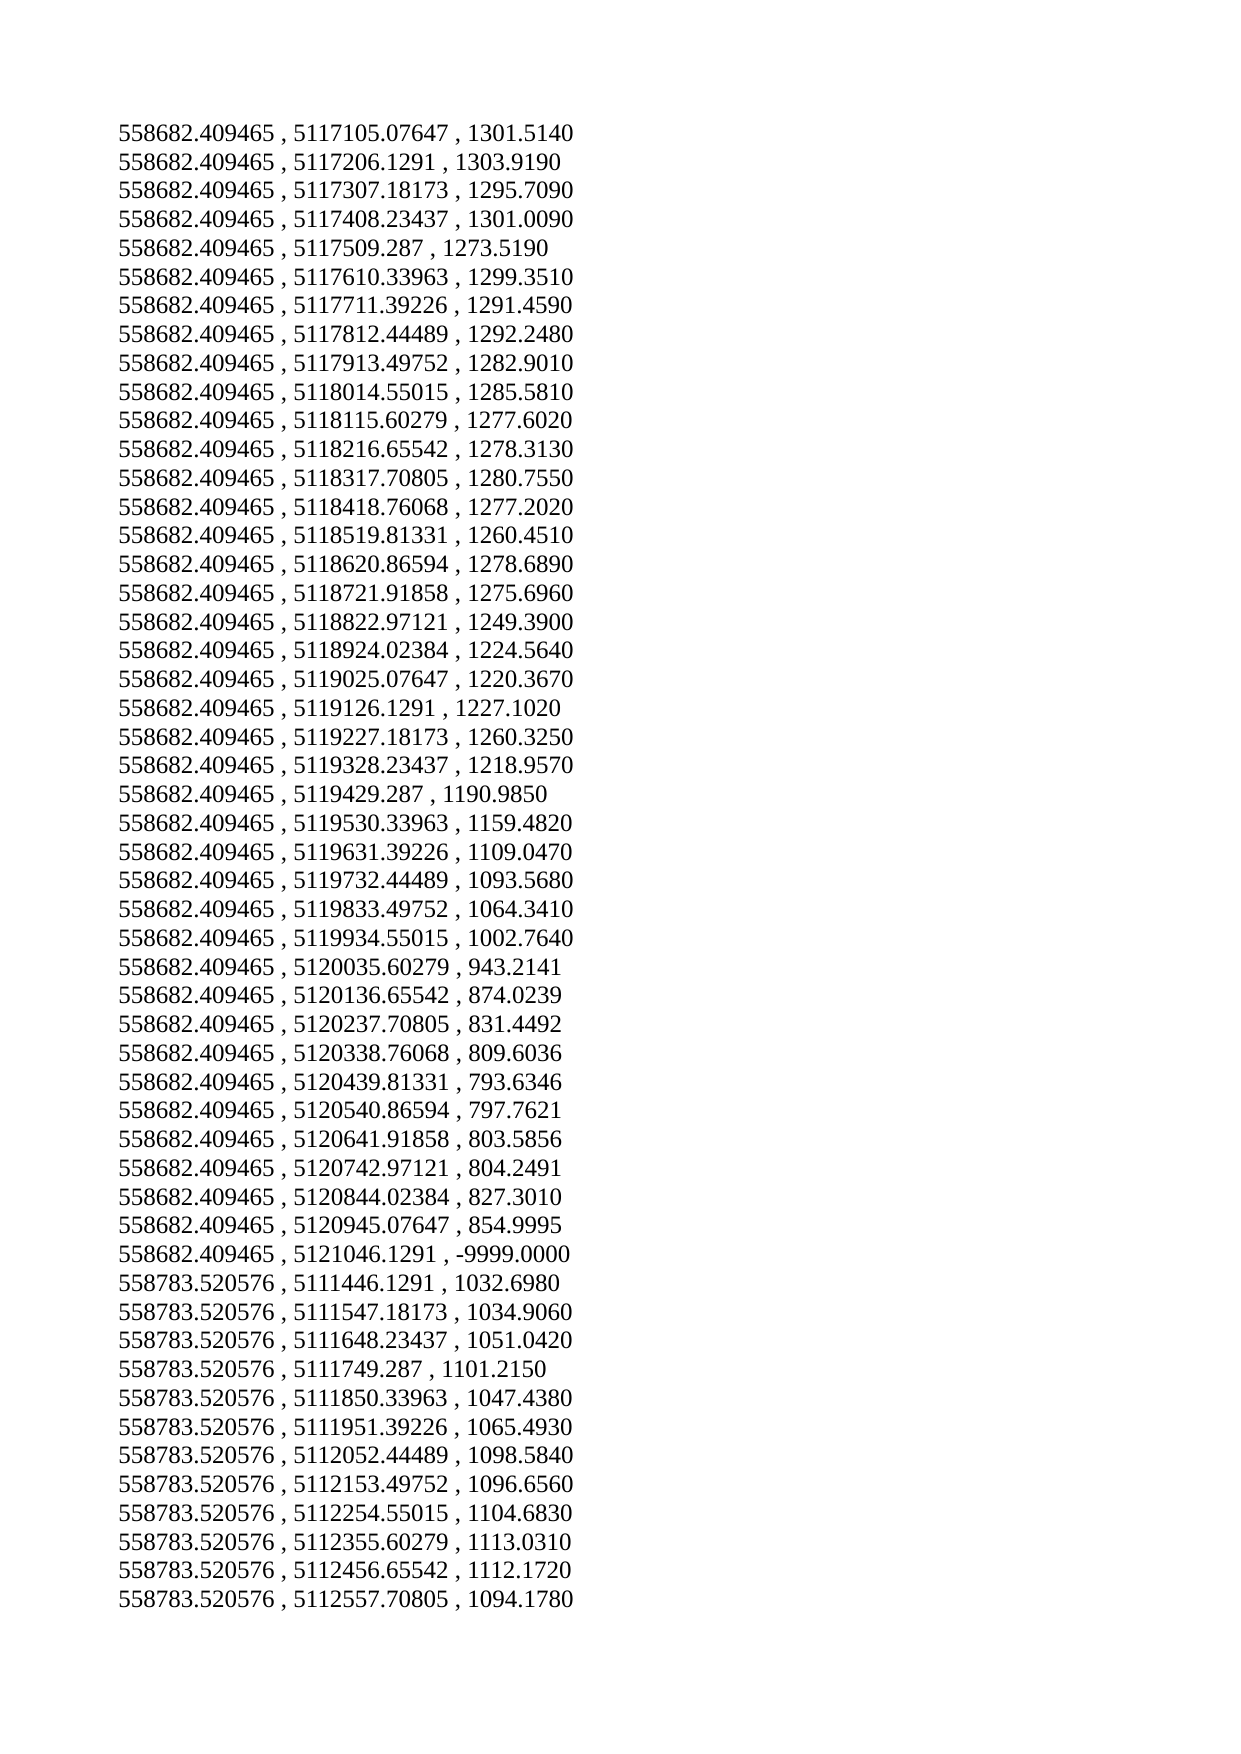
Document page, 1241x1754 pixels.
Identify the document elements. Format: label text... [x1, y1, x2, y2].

text 558682.409465 , 5119126.1291 , 1227.1020 [118, 693, 1122, 722]
text 558682.409465 , 5119833.49752 , 1064.3410 [118, 894, 1122, 923]
text 558682.409465 , 5117711.39226 , 1291.4590 [118, 291, 1122, 319]
text 558682.409465 , 5118216.65542 , 1278.3130 [118, 434, 1122, 463]
text 558783.520576 , 5111648.23437 , 1051.0420 [118, 1326, 1122, 1354]
text 558682.409465 , 5119530.33963 , 1159.4820 [118, 808, 1122, 837]
text 558682.409465 , 5118519.81331 , 1260.4510 [118, 521, 1122, 549]
text 558682.409465 , 5119429.287 , 1190.9850 [118, 779, 1122, 808]
text 558682.409465 , 5119025.07647 , 1220.3670 [118, 664, 1122, 693]
text 558783.520576 , 5112254.55015 , 1104.6830 [118, 1498, 1122, 1527]
text 558682.409465 , 5117509.287 , 1273.5190 [118, 233, 1122, 262]
text 558682.409465 , 5120237.70805 , 831.4492 [118, 1009, 1122, 1038]
text 558682.409465 , 5119328.23437 , 1218.9570 [118, 751, 1122, 779]
text 558682.409465 , 5120844.02384 , 827.3010 [118, 1182, 1122, 1211]
text 558783.520576 , 5111749.287 , 1101.2150 [118, 1354, 1122, 1383]
text 558682.409465 , 5120540.86594 , 797.7621 [118, 1096, 1122, 1124]
text 558682.409465 , 5118721.91858 , 1275.6960 [118, 578, 1122, 607]
text 558783.520576 , 5112557.70805 , 1094.1780 [118, 1584, 1122, 1613]
text 558682.409465 , 5118620.86594 , 1278.6890 [118, 549, 1122, 578]
text 558783.520576 , 5111547.18173 , 1034.9060 [118, 1297, 1122, 1326]
text 558682.409465 , 5118317.70805 , 1280.7550 [118, 463, 1122, 492]
text 558682.409465 , 5119227.18173 , 1260.3250 [118, 722, 1122, 751]
text 558682.409465 , 5119631.39226 , 1109.0470 [118, 837, 1122, 866]
text 558682.409465 , 5117913.49752 , 1282.9010 [118, 348, 1122, 377]
text 558682.409465 , 5119732.44489 , 1093.5680 [118, 866, 1122, 894]
text 558783.520576 , 5112456.65542 , 1112.1720 [118, 1556, 1122, 1584]
text 558783.520576 , 5111951.39226 , 1065.4930 [118, 1412, 1122, 1441]
text 558682.409465 , 5118418.76068 , 1277.2020 [118, 492, 1122, 521]
text 558682.409465 , 5118115.60279 , 1277.6020 [118, 406, 1122, 434]
text 558682.409465 , 5120136.65542 , 874.0239 [118, 981, 1122, 1009]
text 558682.409465 , 5120742.97121 , 804.2491 [118, 1153, 1122, 1182]
text 558783.520576 , 5112153.49752 , 1096.6560 [118, 1469, 1122, 1498]
text 558682.409465 , 5119934.55015 , 1002.7640 [118, 923, 1122, 952]
text 558783.520576 , 5112355.60279 , 1113.0310 [118, 1527, 1122, 1556]
text 558682.409465 , 5120338.76068 , 809.6036 [118, 1038, 1122, 1067]
text 558682.409465 , 5117206.1291 , 1303.9190 [118, 147, 1122, 176]
text 558783.520576 , 5111446.1291 , 1032.6980 [118, 1268, 1122, 1297]
text 558682.409465 , 5120035.60279 , 943.2141 [118, 952, 1122, 981]
text 558682.409465 , 5118924.02384 , 1224.5640 [118, 636, 1122, 664]
text 558682.409465 , 5118822.97121 , 1249.3900 [118, 607, 1122, 636]
text 558682.409465 , 5120641.91858 , 803.5856 [118, 1124, 1122, 1153]
text 558682.409465 , 5117812.44489 , 1292.2480 [118, 319, 1122, 348]
text 558682.409465 , 5117610.33963 , 1299.3510 [118, 262, 1122, 291]
text 558682.409465 , 5117408.23437 , 1301.0090 [118, 204, 1122, 233]
text 558682.409465 , 5121046.1291 , -9999.0000 [118, 1239, 1122, 1268]
text 558682.409465 , 5120945.07647 , 854.9995 [118, 1211, 1122, 1239]
text 558682.409465 , 5118014.55015 , 1285.5810 [118, 377, 1122, 406]
text 558682.409465 , 5117307.18173 , 1295.7090 [118, 176, 1122, 204]
text 558783.520576 , 5111850.33963 , 1047.4380 [118, 1383, 1122, 1412]
text 558783.520576 , 5112052.44489 , 1098.5840 [118, 1441, 1122, 1469]
text 558682.409465 , 5117105.07647 , 1301.5140 [118, 118, 1122, 147]
text 558682.409465 , 5120439.81331 , 793.6346 [118, 1067, 1122, 1096]
